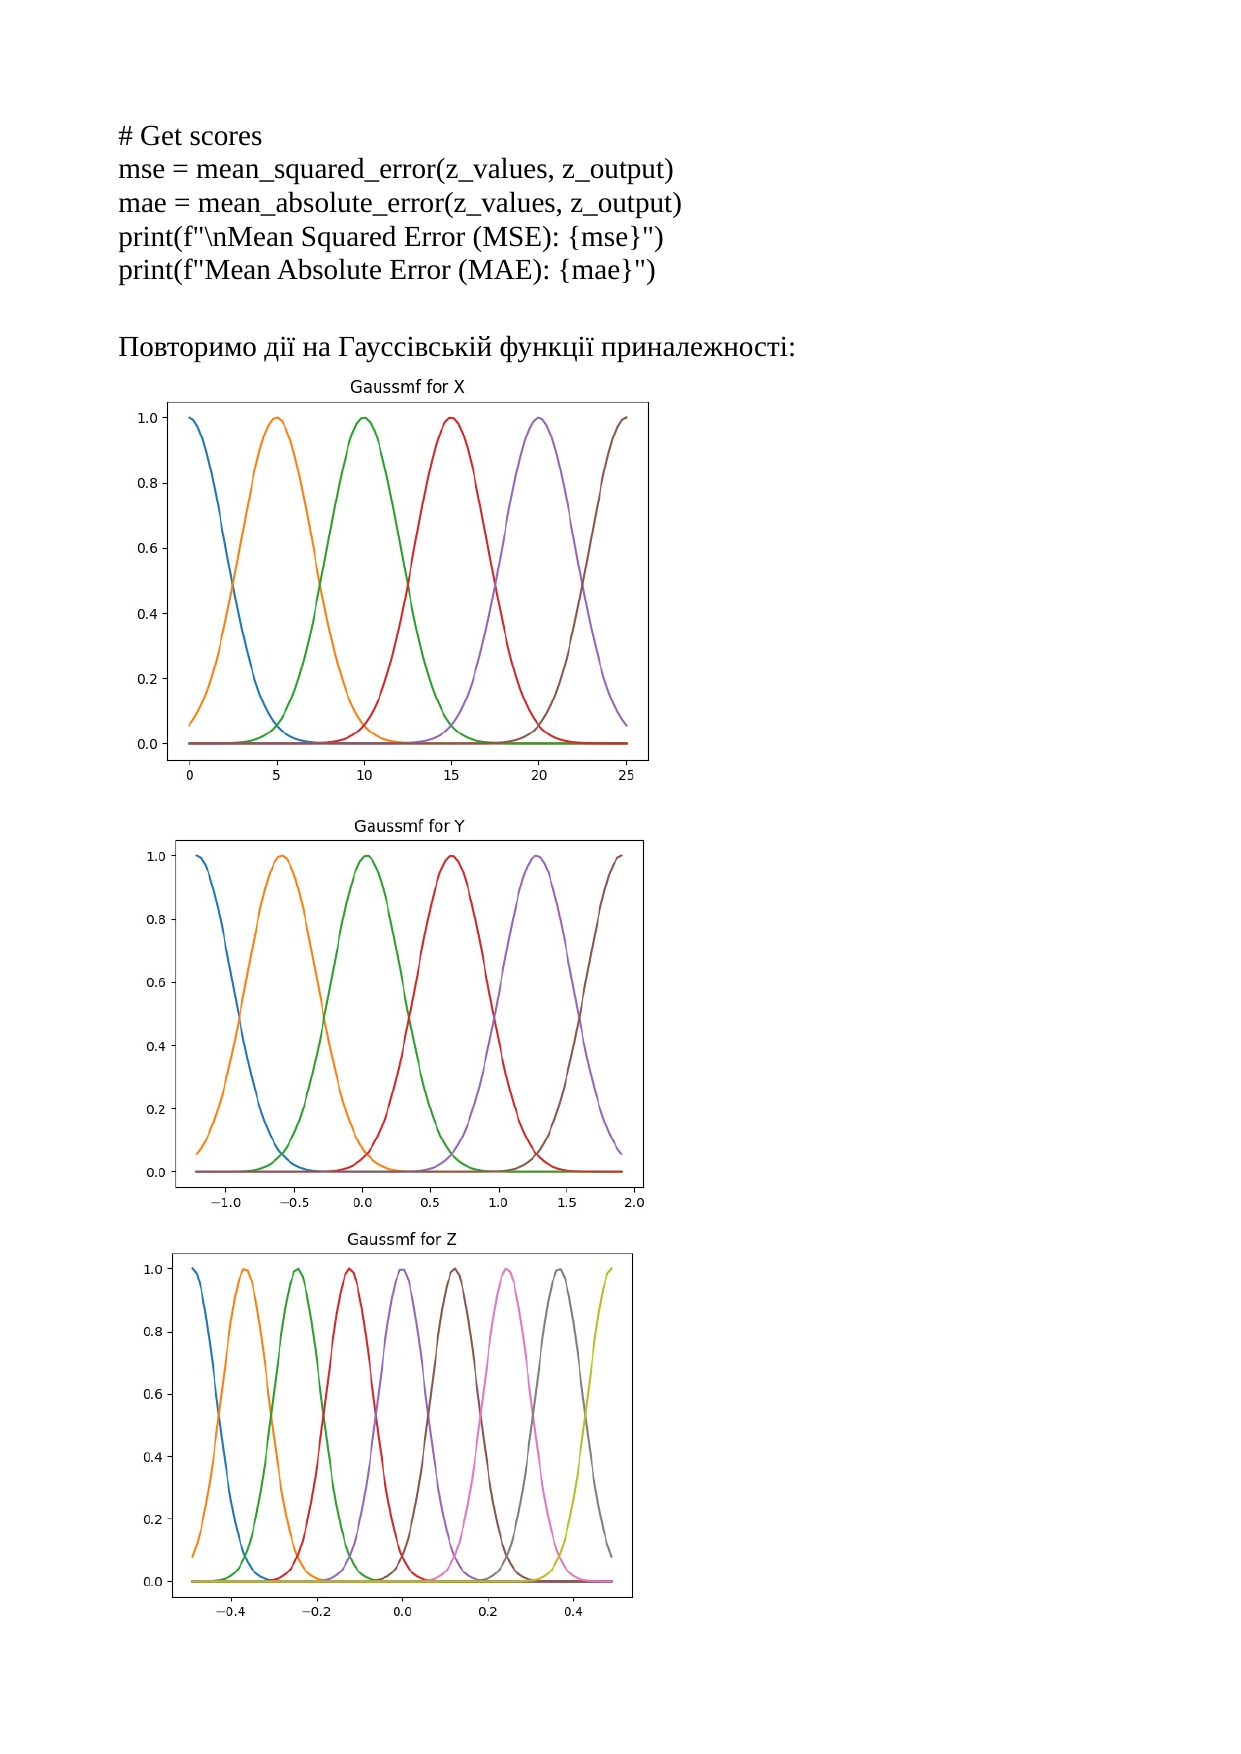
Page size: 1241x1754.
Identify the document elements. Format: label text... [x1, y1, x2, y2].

text Повторимо дії на Гауссівській функції приналежності: [118, 329, 1122, 363]
text mse = mean_squared_error(z_values, z_output) [118, 152, 1122, 185]
picture [127, 807, 664, 1218]
text # Get scores [118, 118, 1122, 152]
picture [123, 1227, 658, 1625]
text print(f"\nMean Squared Error (MSE): {mse}") [118, 219, 1122, 252]
text mae = mean_absolute_error(z_values, z_output) [118, 185, 1122, 219]
picture [126, 370, 664, 798]
text print(f"Mean Absolute Error (MAE): {mae}") [118, 252, 1122, 286]
